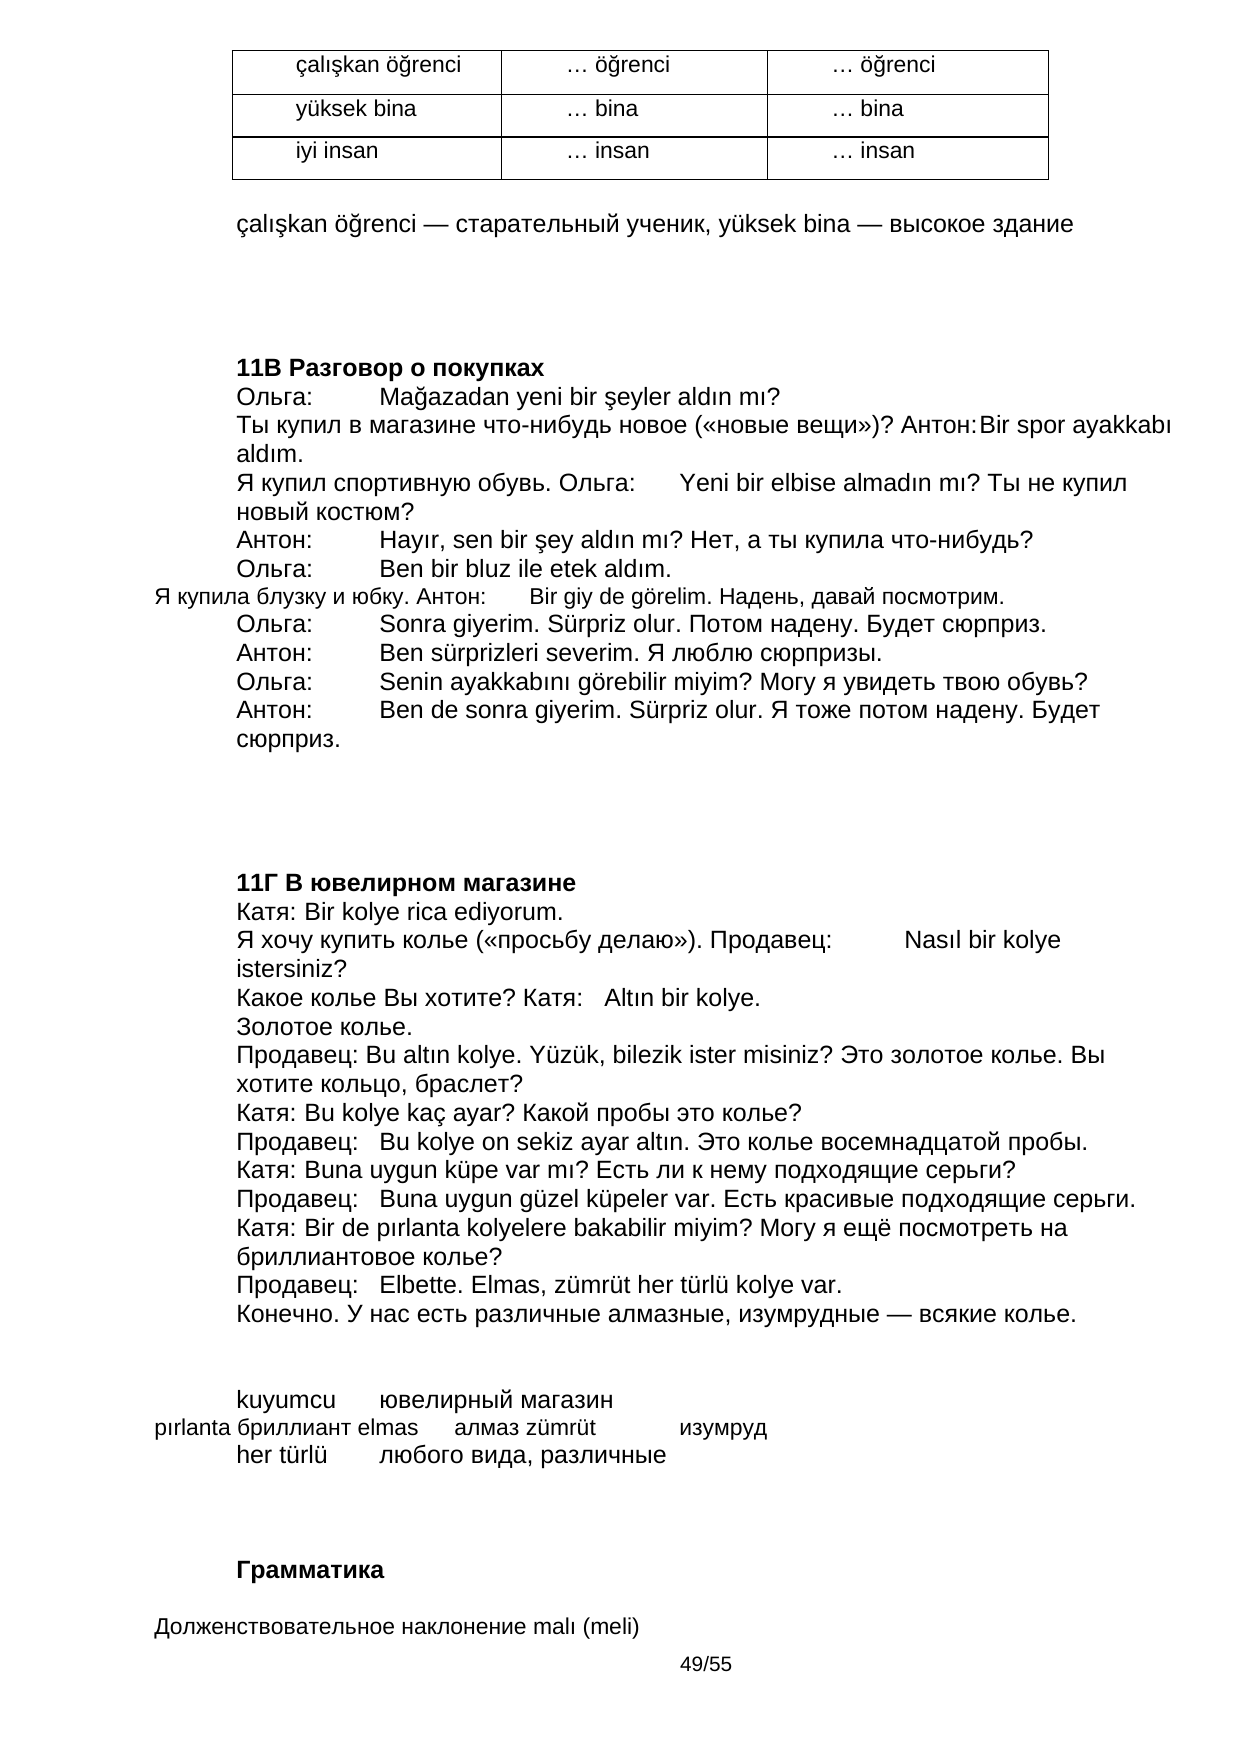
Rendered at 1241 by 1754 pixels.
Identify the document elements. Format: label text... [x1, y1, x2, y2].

text pırlantа бриллиант elmas алмаз zümrüt изумруд [154, 1371, 1176, 1397]
text Какое колье Вы хотите? Катя: Altın bir kolye. [236, 939, 1176, 968]
text Антон: Hayır, sen bir şey aldın mı? Нет, а ты купила что-нибудь? [236, 482, 1176, 511]
text Ольга: Mağazadan yeni bir şeyler aldın mı? [236, 338, 1176, 367]
text Долженствовательное наклонение malı (meli) [154, 1569, 1176, 1596]
text Ты купил в магазине что-нибудь новое («новые вещи»)? Антон: Bir spor ayakkabı aldım. [236, 367, 1176, 424]
table_cell … bina [502, 51, 767, 93]
text Ольга: Ben bir bluz ile etek aldım. [236, 511, 1176, 539]
text Ольга: Senin ayakkabını görebilir miyim? Могу я увидеть твою обувь? [236, 623, 1176, 652]
text Я хочу купить колье («просьбу делаю»). Продавец: Nasıl bir kolye istersiniz? [236, 882, 1176, 939]
text çalışkan öğrenci — старательный ученик, yüksek bina — высокое здание [236, 166, 1176, 194]
text Катя: Bir kolye rica ediyorum. [236, 853, 1176, 882]
text Катя: Bu kolye kaç ayar? Какой пробы это колье? [236, 1054, 1176, 1083]
text Продавец: Elbette. Elmas, zümrüt her türlü kolye var. [236, 1227, 1176, 1256]
text Золотое колье. [236, 968, 1176, 997]
text kuyumcu ювелирный магазин [236, 1342, 1176, 1371]
table_cell … insan [502, 94, 767, 136]
text Продавец: Buna uygun güzel küpeler var. Есть красивые подходящие серьги. [236, 1141, 1176, 1169]
table_cell yüksek bina [233, 51, 501, 93]
text Конечно. У нас есть различные алмазные, изумрудные — всякие колье. [236, 1256, 1176, 1284]
text Катя: Bir de pırlanta kolyelere bakabilir miyim? Могу я ещё посмотреть на бриллиантовое колье? [236, 1169, 1176, 1227]
text Продавец: Bu kolye on sekiz ayar altın. Это колье восемнадцатой пробы. [236, 1083, 1176, 1112]
text Продавец: Bu altın kolye. Yüzük, bilezik ister misiniz? Это золотое колье. Вы хотите кольцо, браслет? [236, 997, 1176, 1054]
subtitle 11Г В ювелирном магазине [236, 824, 1176, 853]
text Антон: Ben sürprizleri severim. Я люблю сюрпризы. [236, 594, 1176, 623]
subtitle 11В Разговор о покупках [236, 309, 1176, 338]
text Я купила блузку и юбку. Антон: Bir giy de görelim. Надень, давай посмотрим. [154, 539, 1176, 566]
text Образуется при помощи присоединения к основе слова аффикса — malı (meli) и личных аффиксов. Обозначает долженствование: субъект должен что-то сделать. [236, 1596, 1176, 1625]
text Ольга: Sonra giyerim. Sürpriz olur. Потом надену. Будет сюрприз. [236, 566, 1176, 594]
table_cell … bina [768, 51, 1048, 93]
subtitle Грамматика [236, 1512, 1176, 1541]
table_cell iyi insan [233, 94, 501, 136]
table_cell … insan [768, 94, 1048, 136]
text Я купил спортивную обувь. Ольга: Yeni bir elbise almadın mı? Ты не купил новый костюм? [236, 424, 1176, 482]
text Антон: Ben de sonra giyerim. Sürpriz olur. Я тоже потом надену. Будет сюрприз. [236, 652, 1176, 709]
text Катя: Buna uygun küpe var mı? Есть ли к нему подходящие серьги? [236, 1112, 1176, 1141]
text her türlü любого вида, различные [236, 1397, 1176, 1426]
